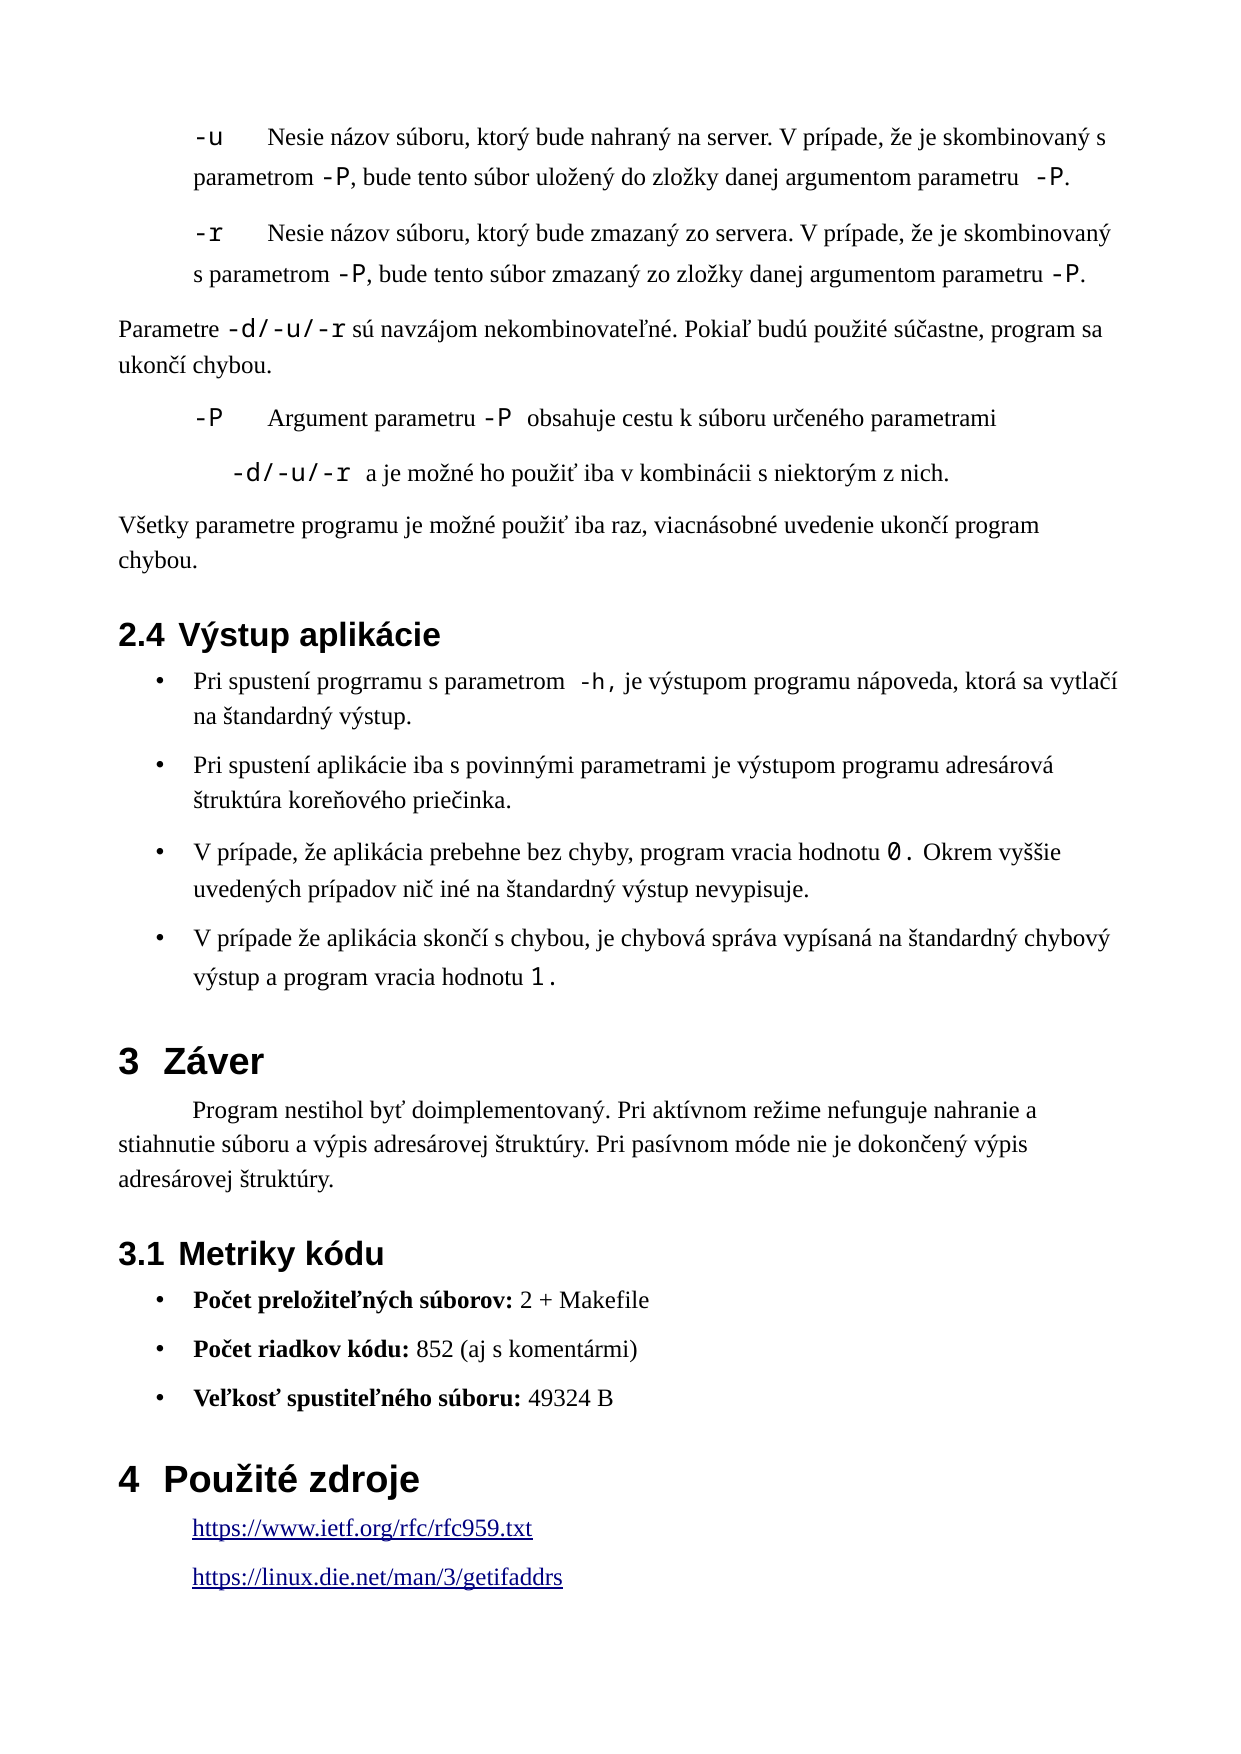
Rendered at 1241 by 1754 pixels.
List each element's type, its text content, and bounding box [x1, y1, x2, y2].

list Počet preložiteľných súborov: 2 + Makefile [156, 1285, 1122, 1314]
list Počet riadkov kódu: 852 (aj s komentármi) [156, 1334, 1122, 1363]
list -d/-u/-r a je možné ho použiť iba v kombinácii s niektorým z nich. [193, 455, 1122, 489]
list Pri spustení aplikácie iba s povinnými parametrami je výstupom programu adresárová štruktúra koreňového priečinka. [156, 750, 1122, 814]
subtitle Použité zdroje [118, 1457, 1122, 1501]
text https://linux.die.net/man/3/getifaddrs [118, 1562, 1122, 1591]
text Všetky parametre programu je možné použiť iba raz, viacnásobné uvedenie ukončí program chybou. [118, 510, 1122, 573]
list Veľkosť spustiteľného súboru: 49324 B [156, 1383, 1122, 1412]
list -u Nesie názov súboru, ktorý bude nahraný na server. V prípade, že je skombinovaný s parametrom -P, bude tento súbor uložený do zložky danej argumentom parametru -P. [156, 118, 1122, 193]
subtitle Výstup aplikácie [118, 615, 1122, 653]
text Program nestihol byť doimplementovaný. Pri aktívnom režime nefunguje nahranie a stiahnutie súboru a výpis adresárovej štruktúry. Pri pasívnom móde nie je dokončený výpis adresárovej štruktúry. [118, 1095, 1122, 1193]
list V prípade, že aplikácia prebehne bez chyby, program vracia hodnotu 0. Okrem vyššie uvedených prípadov nič iné na štandardný výstup nevypisuje. [156, 834, 1122, 902]
subtitle Metriky kódu [118, 1234, 1122, 1272]
text Parametre -d/-u/-r sú navzájom nekombinovateľné. Pokiaľ budú použité súčastne, program sa ukončí chybou. [118, 311, 1122, 379]
text https://www.ietf.org/rfc/rfc959.txt [118, 1513, 1122, 1542]
list -r Nesie názov súboru, ktorý bude zmazaný zo servera. V prípade, že je skombinovaný s parametrom -P, bude tento súbor zmazaný zo zložky danej argumentom parametru -P. [156, 214, 1122, 289]
list V prípade že aplikácia skončí s chybou, je chybová správa vypísaná na štandardný chybový výstup a program vracia hodnotu 1. [156, 923, 1122, 992]
list Pri spustení progrramu s parametrom -h, je výstupom programu nápoveda, ktorá sa vytlačí na štandardný výstup. [156, 666, 1122, 730]
list -P Argument parametru -P obsahuje cestu k súboru určeného parametrami [156, 399, 1122, 433]
subtitle Záver [118, 1039, 1122, 1082]
